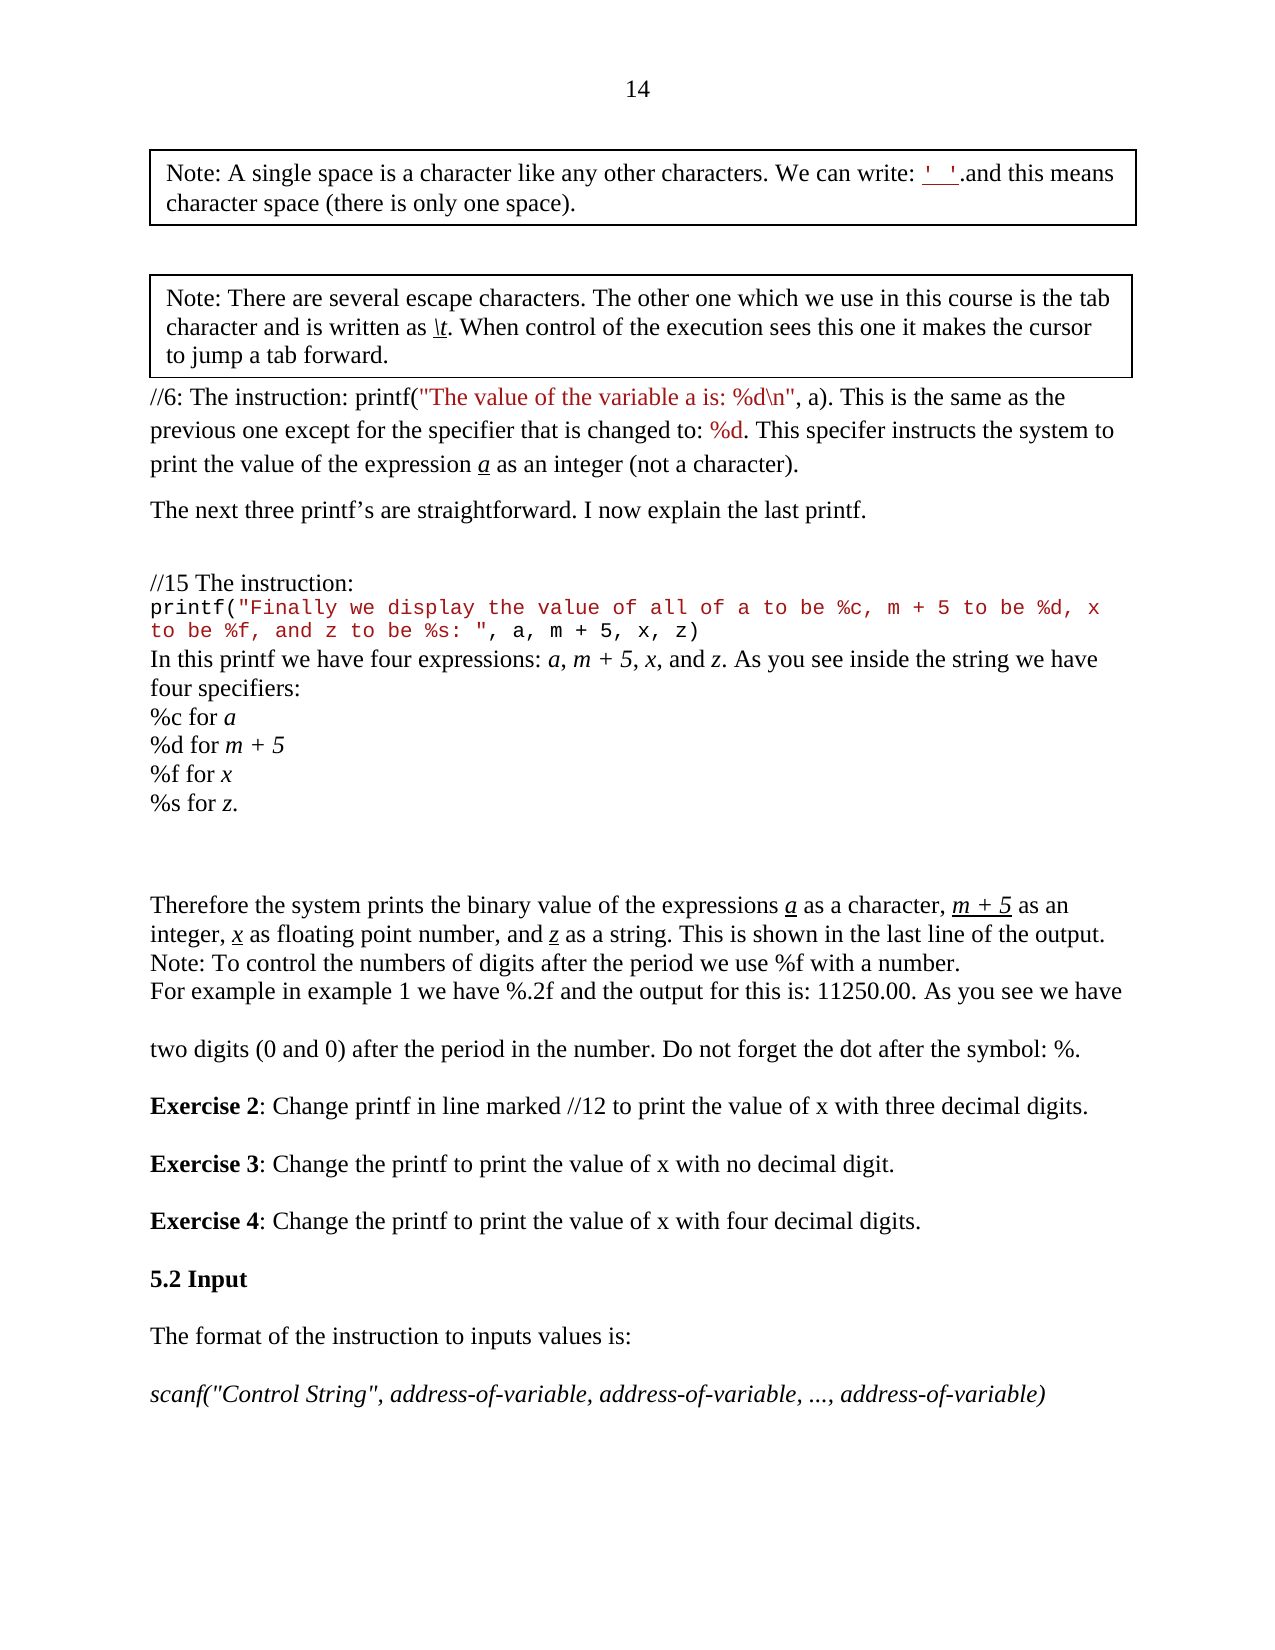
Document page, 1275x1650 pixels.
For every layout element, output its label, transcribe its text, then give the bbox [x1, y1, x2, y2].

text [151, 276, 1131, 377]
subtitle printf("Finally we display the value of all of a to be %c, m + 5 to be %d, x to be %f, and z to be %s: ", a, m + 5, x, z) [150, 597, 1125, 644]
subtitle Exercise 3: Change the printf to print the value of x with no decimal digit. [150, 1149, 1125, 1178]
subtitle %f for x [150, 759, 1125, 788]
subtitle 5.2 Input [150, 1264, 1125, 1293]
subtitle Note: There are several escape characters. The other one which we use in this course is the tab character and is written as \t. When control of the execution sees this one it makes the cursor to jump a tab forward. [166, 283, 1116, 369]
subtitle Exercise 2: Change printf in line marked //12 to print the value of x with three decimal digits. [150, 1091, 1125, 1120]
subtitle %s for z. [150, 788, 1125, 817]
subtitle For example in example 1 we have %.2f and the output for this is: 11250.00. As you see we have two digits (0 and 0) after the period in the number. Do not forget the dot after the symbol: %. [150, 976, 1125, 1063]
subtitle The next three printf’s are straightforward. I now explain the last printf. [150, 495, 1125, 523]
subtitle scanf("Control String", address-of-variable, address-of-variable, ..., address-of-variable) [150, 1379, 1125, 1408]
subtitle The format of the instruction to inputs values is: [150, 1321, 1125, 1350]
text //6: The instruction: printf("The value of the variable a is: %d\n", a). This is the same as the previous one except for the specifier that is changed to: %d. This specifer instructs the system to print the value of the expression a as an integer (not a character). [150, 378, 1125, 478]
subtitle In this printf we have four expressions: a, m + 5, x, and z. As you see inside the string we have four specifiers: [150, 644, 1125, 702]
subtitle //15 The instruction: [150, 568, 1125, 597]
subtitle %c for a [150, 702, 1125, 730]
subtitle %d for m + 5 [150, 730, 1125, 759]
subtitle Therefore the system prints the binary value of the expressions a as a character, m + 5 as an integer, x as floating point number, and z as a string. This is shown in the last line of the output. Note: To control the numbers of digits after the period we use %f with a number. [150, 890, 1125, 976]
subtitle Exercise 4: Change the printf to print the value of x with four decimal digits. [150, 1206, 1125, 1235]
subtitle Note: A single space is a character like any other characters. We can write: ' '.and this means character space (there is only one space). [166, 158, 1120, 217]
